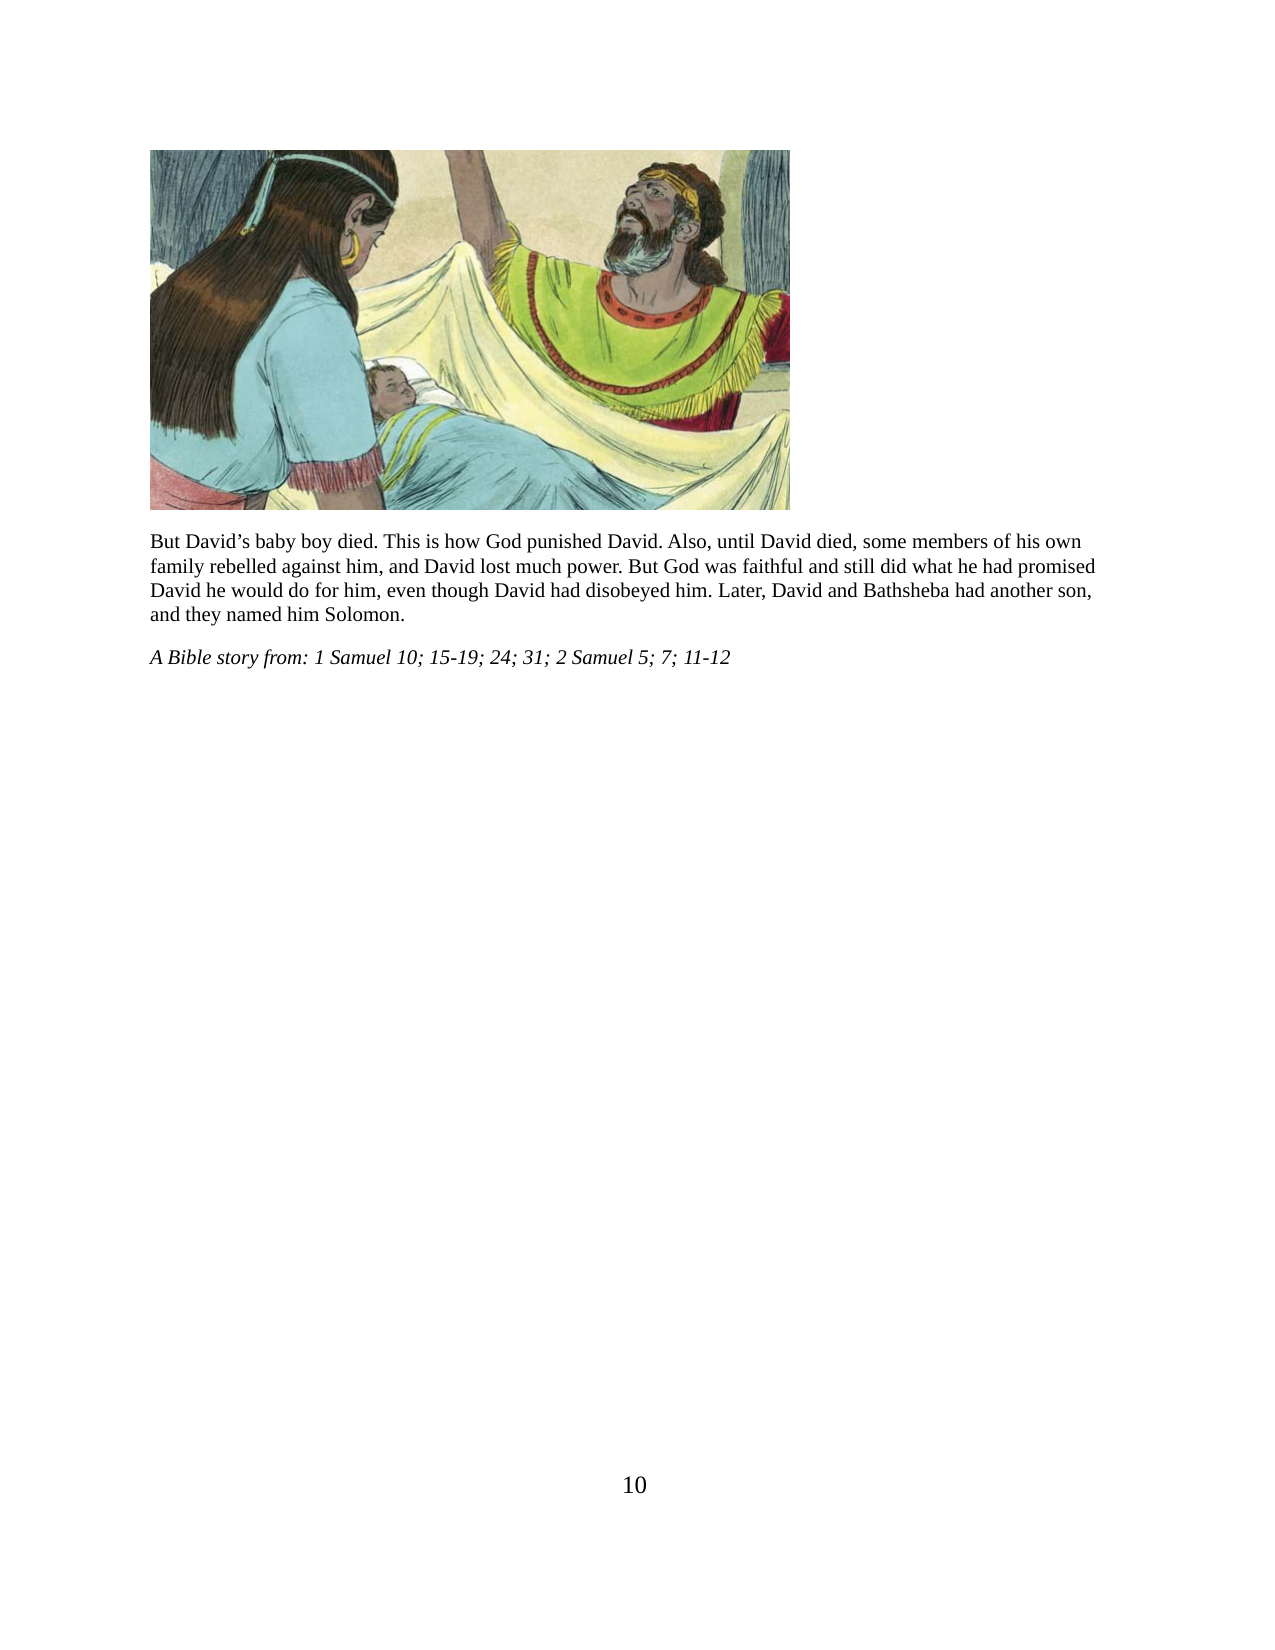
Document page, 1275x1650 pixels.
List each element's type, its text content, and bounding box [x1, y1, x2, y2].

picture [150, 150, 790, 510]
text But David’s baby boy died. This is how God punished David. Also, until David died, some members of his own family rebelled against him, and David lost much power. But God was faithful and still did what he had promised David he would do for him, even though David had disobeyed him. Later, David and Bathsheba had another son, and they named him Solomon. [150, 529, 1125, 626]
text A Bible story from: 1 Samuel 10; 15-19; 24; 31; 2 Samuel 5; 7; 11-12 [150, 645, 1125, 669]
